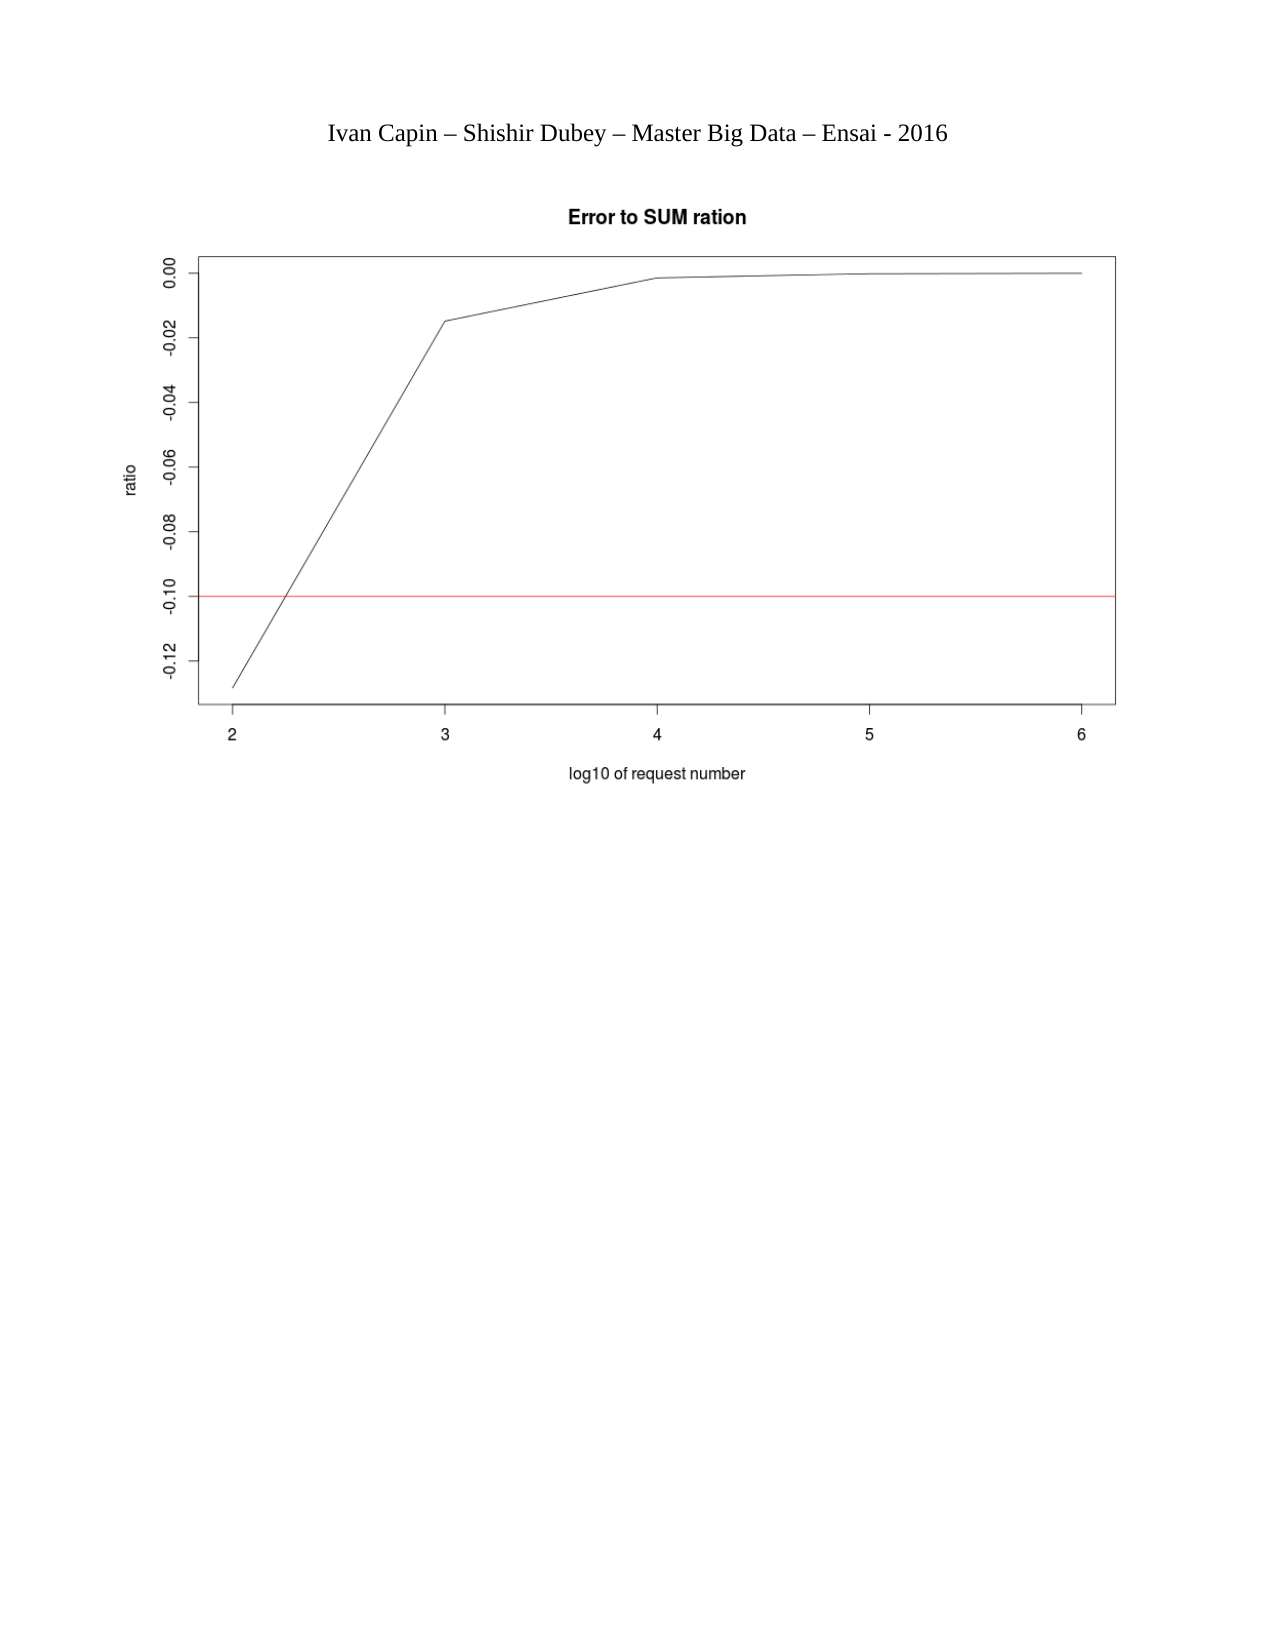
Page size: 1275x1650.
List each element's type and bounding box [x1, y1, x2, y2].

picture [118, 176, 1157, 805]
